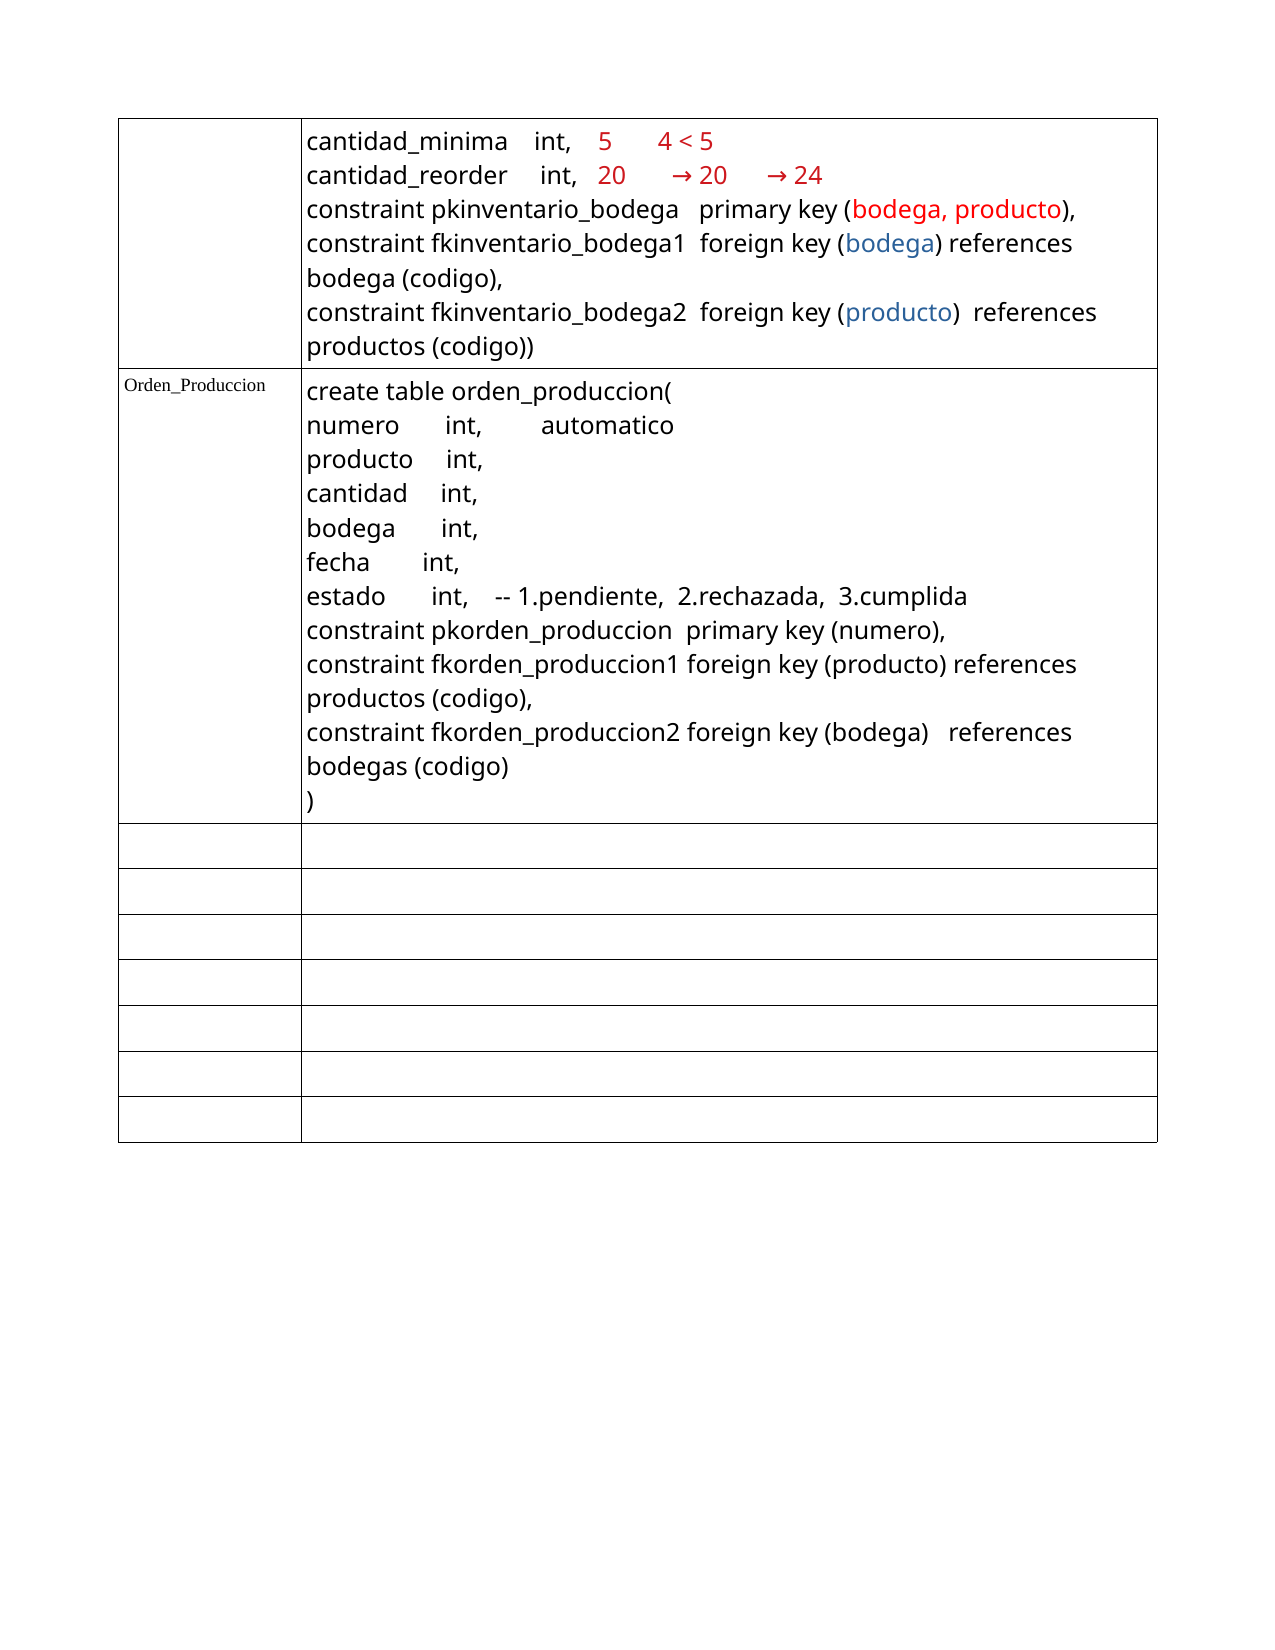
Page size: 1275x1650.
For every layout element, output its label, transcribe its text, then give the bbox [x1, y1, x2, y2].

table_cell [302, 869, 1157, 914]
table_cell [302, 960, 1157, 1005]
table_cell [119, 119, 301, 368]
table_cell create table orden_produccion( numero int, automatico producto int, cantidad int, bodega int, fecha int, estado int, -- 1.pendiente, 2.rechazada, 3.cumplida constraint pkorden_produccion primary key (numero), constraint fkorden_produccion1 foreign key (producto) references productos (codigo), constraint fkorden_produccion2 foreign key (bodega) references bodegas (codigo) ) [302, 369, 1157, 822]
table_cell [302, 1006, 1157, 1051]
table_cell [119, 915, 301, 959]
table_cell [302, 824, 1157, 868]
table_cell [119, 1006, 301, 1051]
table_cell [302, 1097, 1157, 1142]
table_cell cantidad_minima int, 5 4 < 5 cantidad_reorder int, 20 → 20 → 24 constraint pkinventario_bodega primary key (bodega, producto), constraint fkinventario_bodega1 foreign key (bodega) references bodega (codigo), constraint fkinventario_bodega2 foreign key (producto) references productos (codigo)) [302, 119, 1157, 368]
table_cell [119, 1052, 301, 1096]
table_cell Orden_Produccion [119, 369, 301, 822]
table_cell [119, 824, 301, 868]
table_cell [119, 1097, 301, 1142]
table_cell [302, 915, 1157, 959]
table_cell [302, 1052, 1157, 1096]
table_cell [119, 869, 301, 914]
table_cell [119, 960, 301, 1005]
